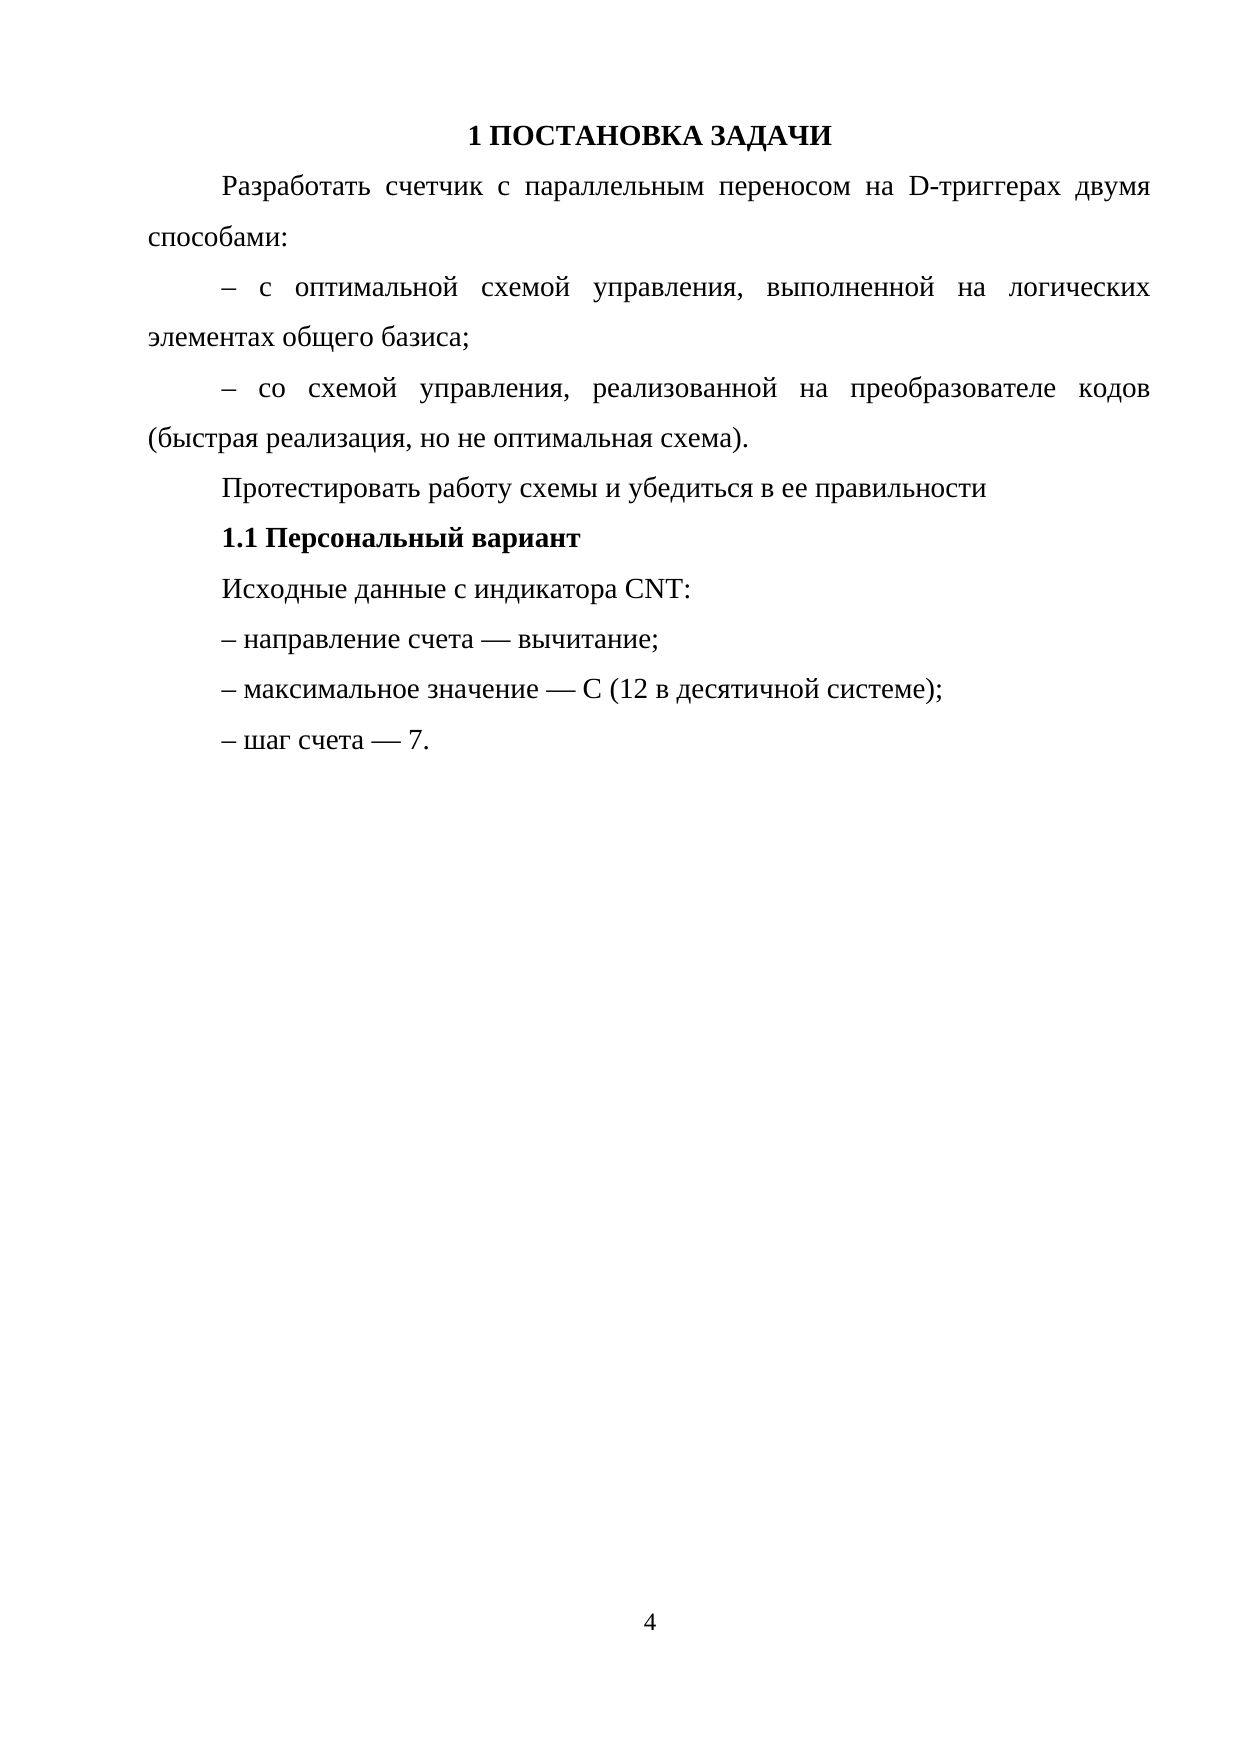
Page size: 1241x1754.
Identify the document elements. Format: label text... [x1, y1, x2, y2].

text – направление счета — вычитание; [148, 621, 1152, 655]
text Исходные данные с индикатора CNT: [148, 571, 1152, 604]
text – максимальное значение — С (12 в десятичной системе); [148, 672, 1152, 705]
text 1 ПОСТАНОВКА ЗАДАЧИ [148, 118, 1152, 152]
text – с оптимальной схемой управления, выполненной на логических элементах общего базиса; [148, 269, 1152, 353]
text Разработать счетчик с параллельным переносом на D-триггерах двумя способами: [148, 168, 1152, 252]
text – со схемой управления, реализованной на преобразователе кодов (быстрая реализация, но не оптимальная схема). [148, 370, 1152, 453]
text 1.1 Персональный вариант [148, 521, 1152, 554]
text Протестировать работу схемы и убедиться в ее правильности [148, 470, 1152, 504]
text – шаг счета — 7. [148, 722, 1152, 755]
